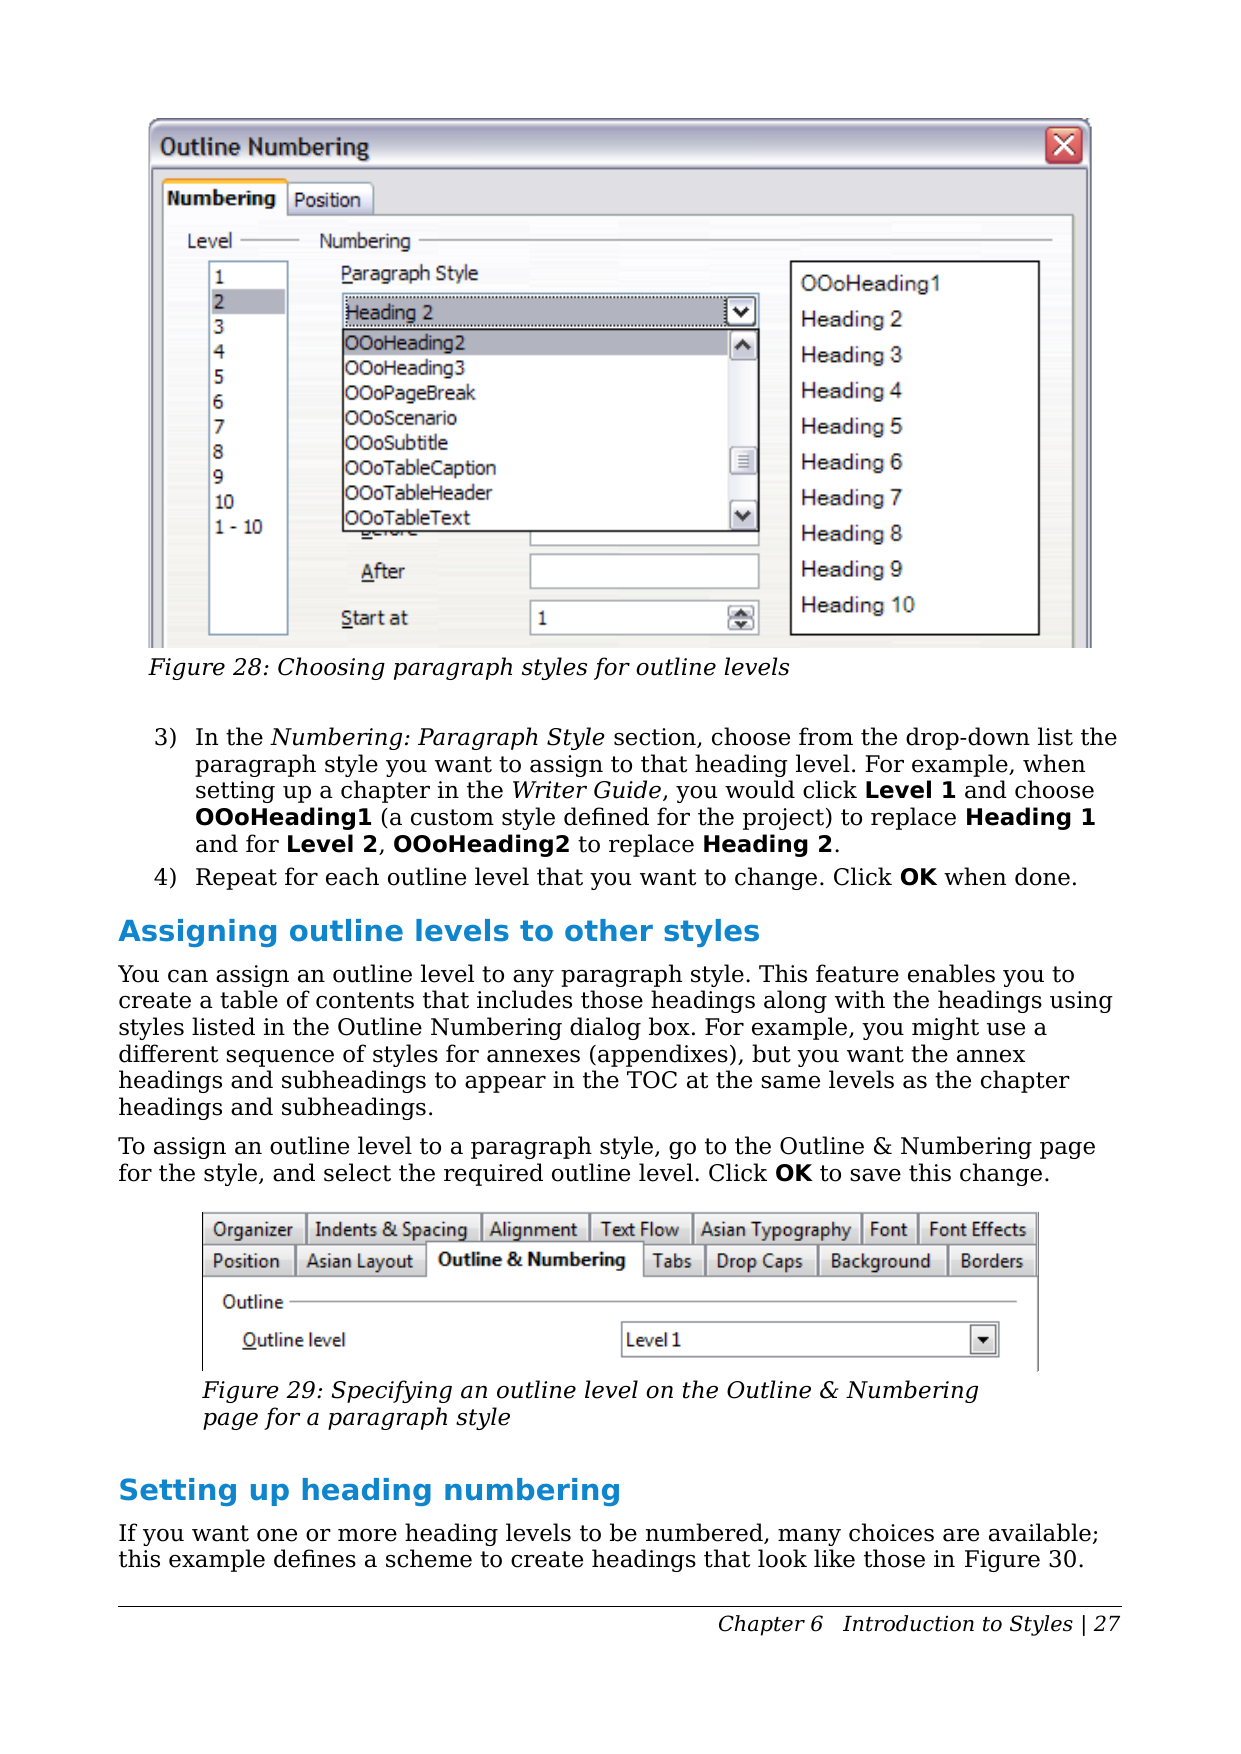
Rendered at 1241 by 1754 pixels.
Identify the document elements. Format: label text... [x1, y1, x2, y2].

list In the Numbering: Paragraph Style section, choose from the drop-down list the paragraph style you want to assign to that heading level. For example, when setting up a chapter in the Writer Guide, you would click Level 1 and choose OOoHeading1 (a custom style defined for the project) to replace Heading 1 and for Level 2, OOoHeading2 to replace Heading 2. [177, 724, 1122, 857]
text You can assign an outline level to any paragraph style. This feature enables you to create a table of contents that includes those headings along with the headings using styles listed in the Outline Numbering dialog box. For example, you might use a different sequence of styles for annexes (appendixes), but you want the annex headings and subheadings to appear in the TOC at the same levels as the chapter headings and subheadings. [118, 961, 1122, 1121]
picture [148, 118, 1092, 648]
picture [202, 1211, 1038, 1372]
subtitle Setting up heading numbering [118, 1473, 1122, 1507]
subtitle Assigning outline levels to other styles [118, 915, 1122, 949]
text Figure 29: Specifying an outline level on the Outline & Numbering page for a paragraph style [202, 1378, 1038, 1431]
text If you want one or more heading levels to be numbered, many choices are available; this example defines a scheme to create headings that look like those in Figure 30. [118, 1520, 1122, 1573]
text To assign an outline level to a paragraph style, go to the Outline & Numbering page for the style, and select the required outline level. Click OK to save this change. [118, 1133, 1122, 1187]
text Figure 28: Choosing paragraph styles for outline levels [148, 654, 1092, 681]
list Repeat for each outline level that you want to change. Click OK when done. [177, 864, 1122, 890]
